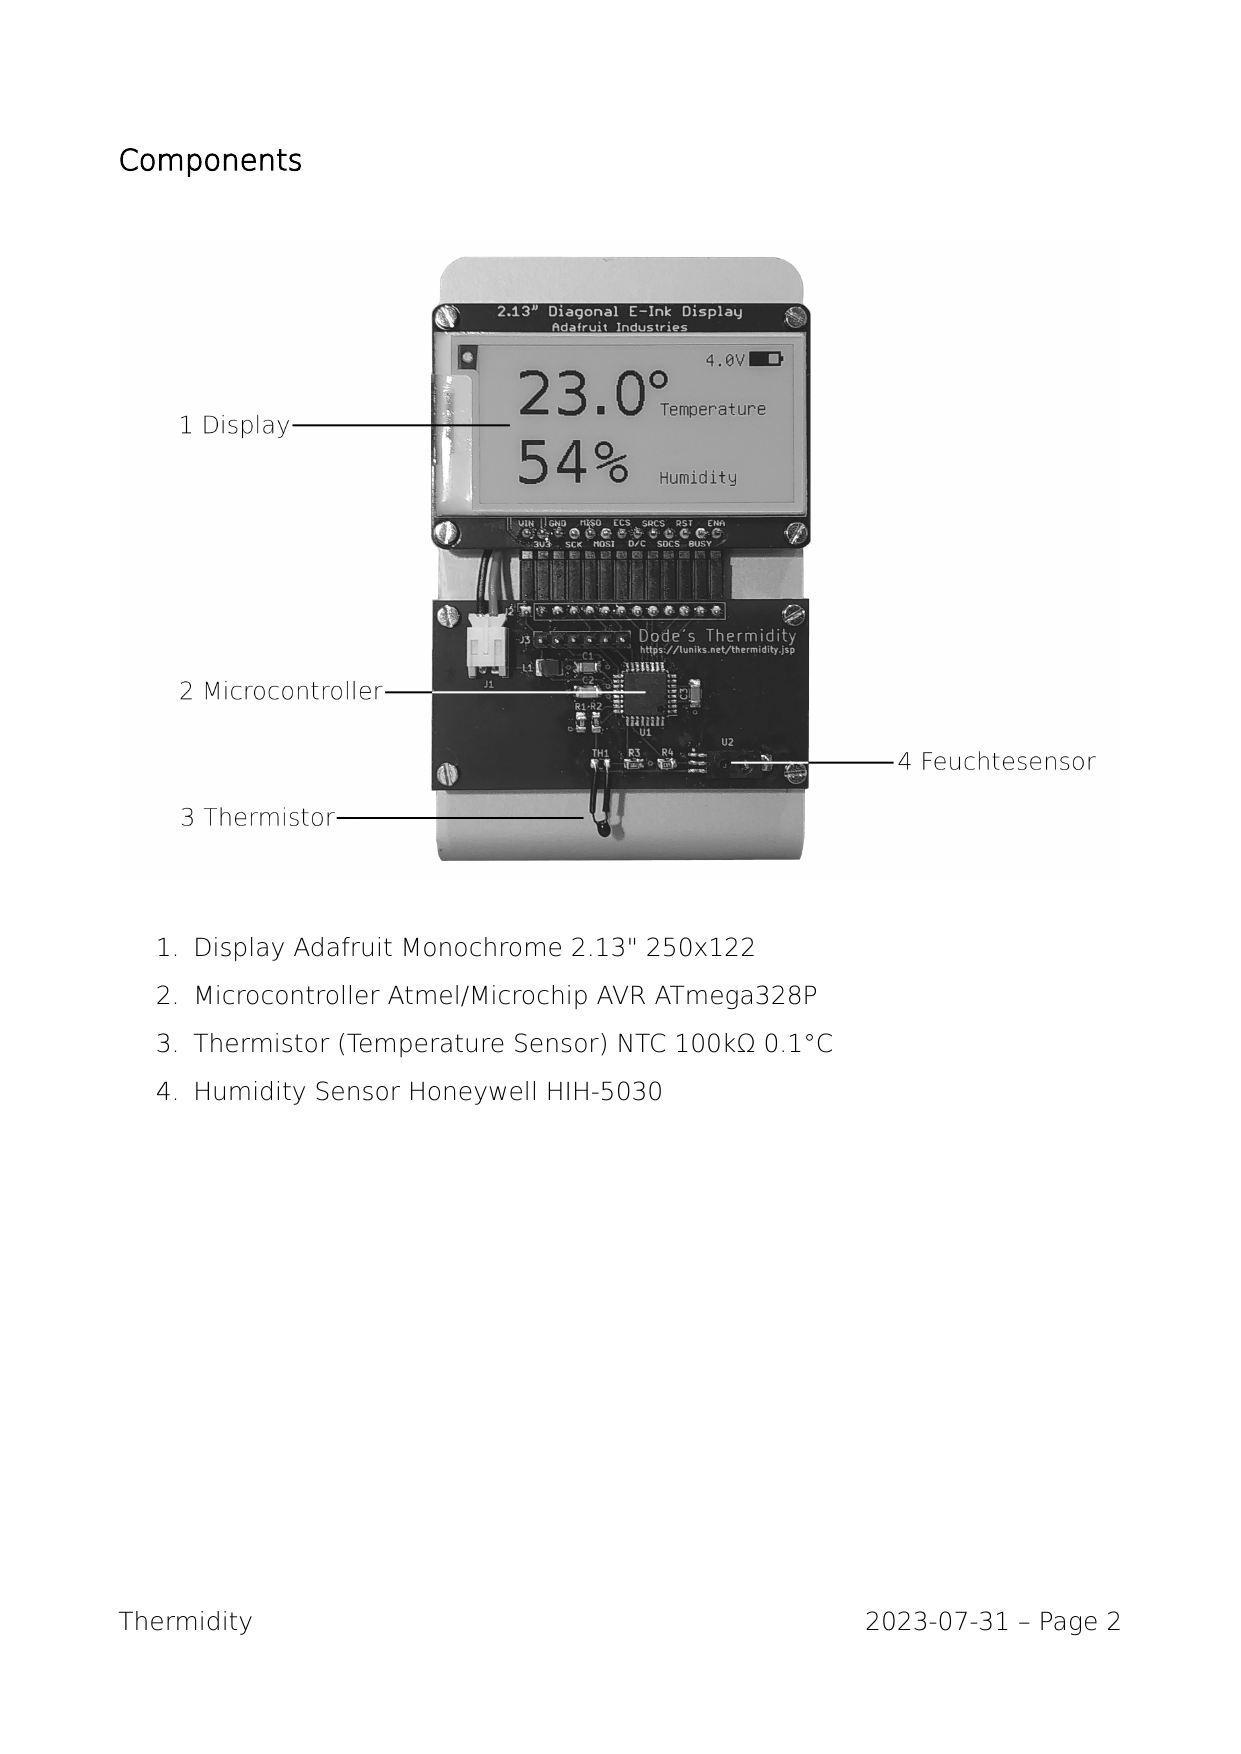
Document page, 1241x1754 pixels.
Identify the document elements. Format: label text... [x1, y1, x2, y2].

list Display Adafruit Monochrome 2.13" 250x122 [156, 933, 1122, 962]
picture [118, 237, 1123, 881]
subtitle Components [118, 143, 1122, 177]
list Microcontroller Atmel/Microchip AVR ATmega328P [156, 981, 1122, 1010]
list Thermistor (Temperature Sensor) NTC 100kΩ 0.1°C [156, 1029, 1122, 1058]
list Humidity Sensor Honeywell HIH-5030 [156, 1077, 1122, 1106]
